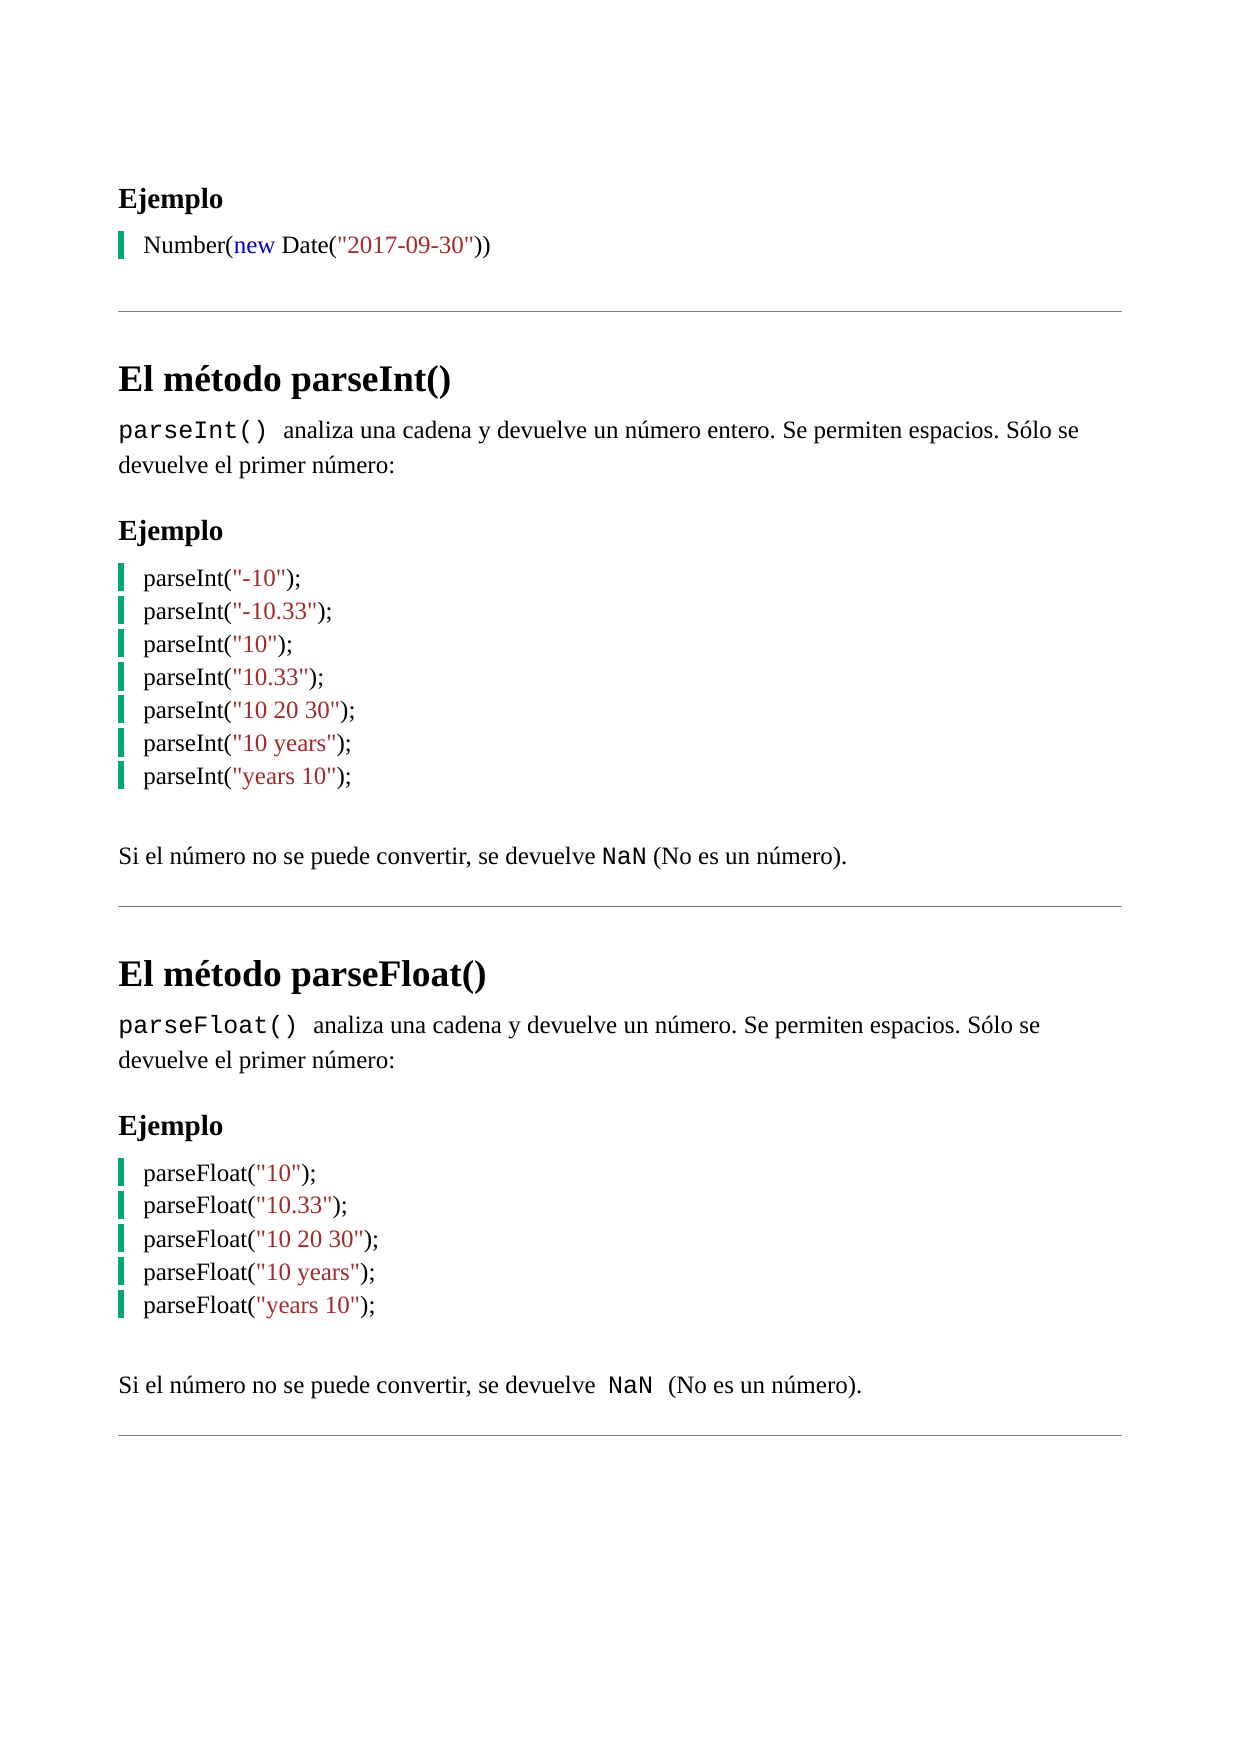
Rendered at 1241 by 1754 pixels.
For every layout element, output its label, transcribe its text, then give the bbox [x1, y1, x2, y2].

subtitle Ejemplo [118, 181, 1122, 215]
text parseFloat() analiza una cadena y devuelve un número. Se permiten espacios. Sólo se devuelve el primer número: [118, 1010, 1122, 1074]
subtitle El método parseInt() [118, 356, 1122, 399]
text Si el número no se puede convertir, se devuelve NaN (No es un número). [118, 841, 1122, 872]
subtitle Ejemplo [118, 513, 1122, 547]
text parseFloat("10"); parseFloat("10.33"); parseFloat("10 20 30"); parseFloat("10 years"); parseFloat("years 10"); [118, 1158, 1122, 1318]
text parseInt("-10"); parseInt("-10.33"); parseInt("10"); parseInt("10.33"); parseInt("10 20 30"); parseInt("10 years"); parseInt("years 10"); [118, 563, 1122, 789]
subtitle Ejemplo [118, 1108, 1122, 1142]
subtitle El método parseFloat() [118, 951, 1122, 994]
text Number(new Date("2017-09-30")) [124, 231, 1122, 259]
text Si el número no se puede convertir, se devuelve NaN (No es un número). [118, 1370, 1122, 1401]
text parseInt() analiza una cadena y devuelve un número entero. Se permiten espacios. Sólo se devuelve el primer número: [118, 415, 1122, 479]
